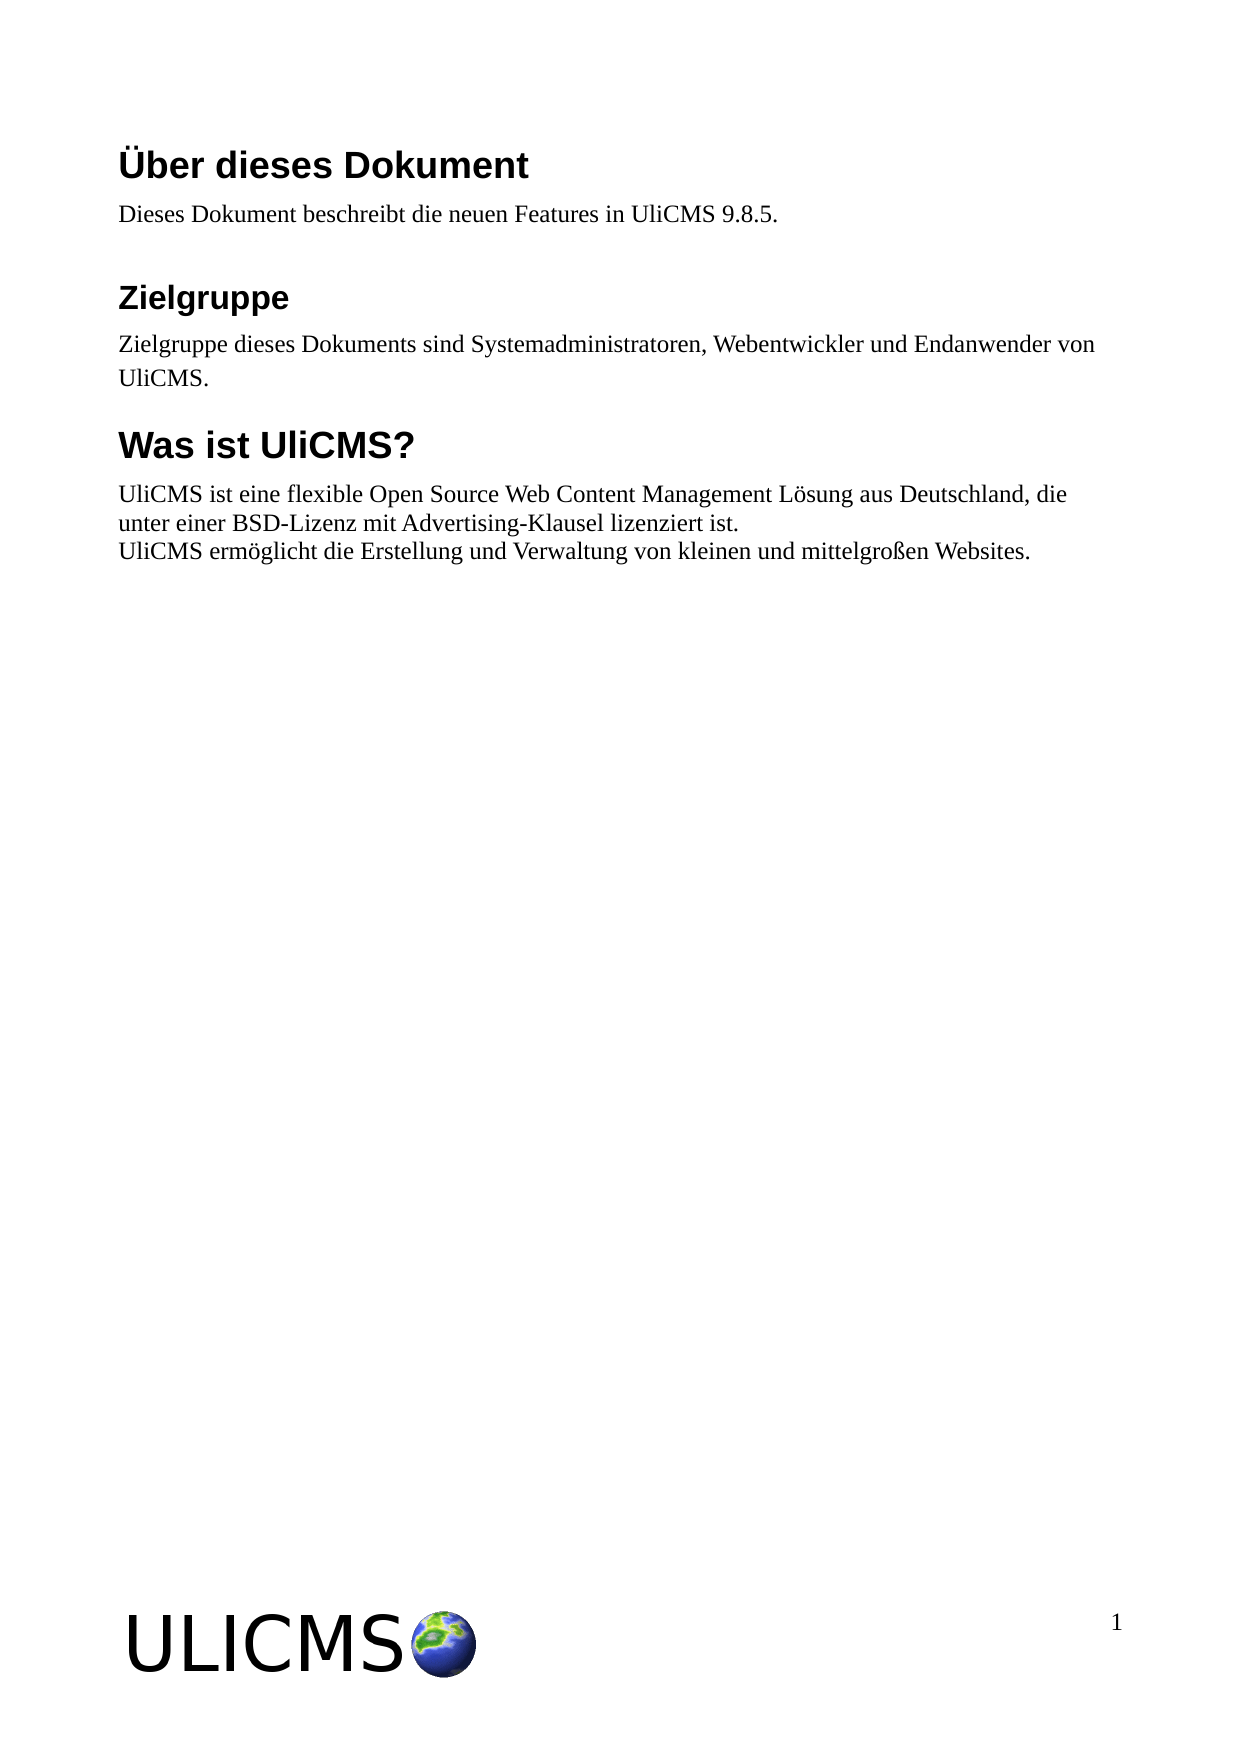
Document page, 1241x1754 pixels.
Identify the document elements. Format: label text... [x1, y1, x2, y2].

text Zielgruppe dieses Dokuments sind Systemadministratoren, Webentwickler und Endanwender von UliCMS. [118, 329, 1123, 392]
subtitle Über dieses Dokument [118, 143, 1123, 187]
text UliCMS ist eine flexible Open Source Web Content Management Lösung aus Deutschland, die unter einer BSD-Lizenz mit Advertising-Klausel lizenziert ist. [118, 479, 1123, 536]
text Dieses Dokument beschreibt die neuen Features in UliCMS 9.8.5. [118, 199, 1123, 228]
subtitle Zielgruppe [118, 278, 1123, 316]
subtitle Was ist UliCMS? [118, 423, 1123, 466]
picture [118, 1607, 479, 1681]
text UliCMS ermöglicht die Erstellung und Verwaltung von kleinen und mittelgroßen Websites. [118, 536, 1123, 565]
